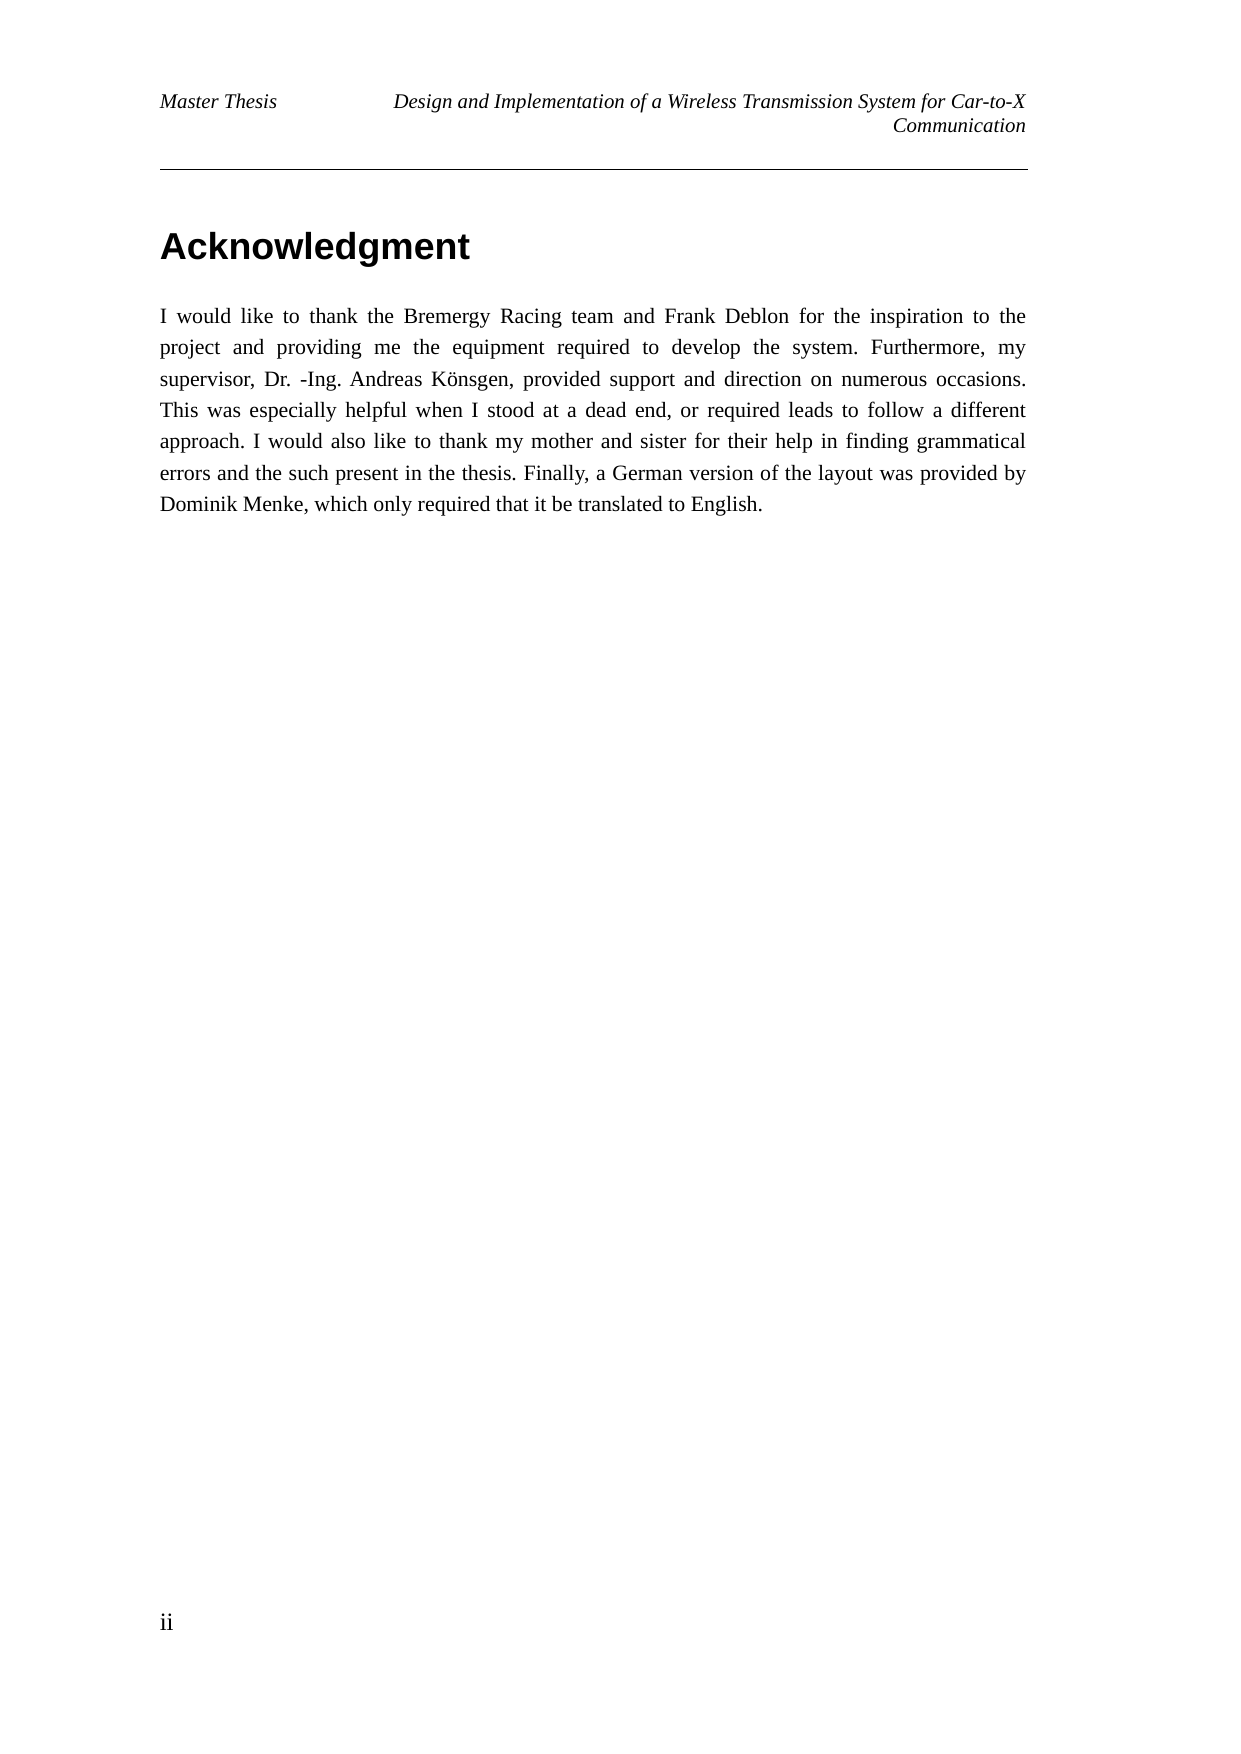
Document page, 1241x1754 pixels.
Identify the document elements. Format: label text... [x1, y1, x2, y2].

text Acknowledgment [159, 224, 1028, 267]
text I would like to thank the Bremergy Racing team and Frank Deblon for the inspiration to the project and providing me the equipment required to develop the system. Furthermore, my supervisor, Dr. -Ing. Andreas Könsgen, provided support and direction on numerous occasions. This was especially helpful when I stood at a dead end, or required leads to follow a different approach. I would also like to thank my mother and sister for their help in finding grammatical errors and the such present in the thesis. Finally, a German version of the layout was provided by Dominik Menke, which only required that it be translated to English. [159, 303, 1028, 517]
